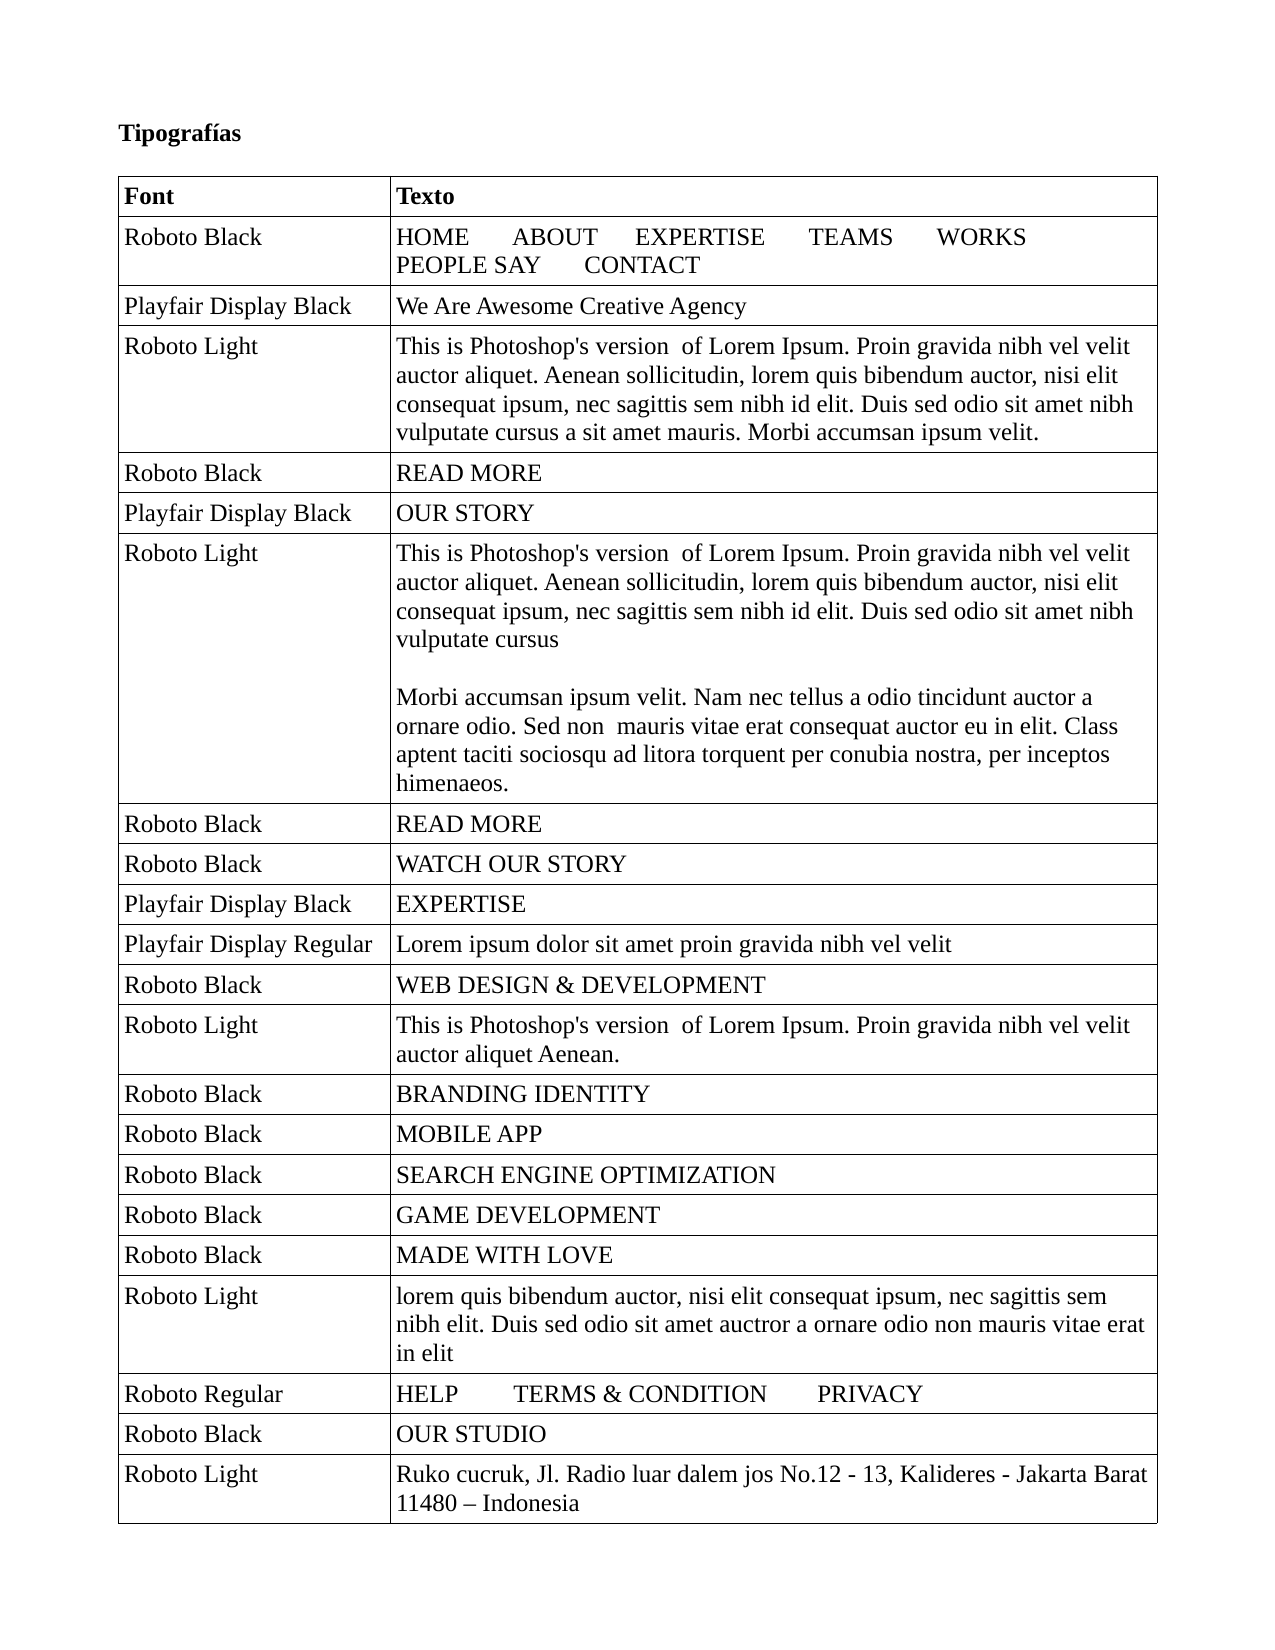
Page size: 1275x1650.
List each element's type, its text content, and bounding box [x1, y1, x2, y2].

table_cell Roboto Black [119, 1115, 390, 1154]
table_cell This is Photoshop's version of Lorem Ipsum. Proin gravida nibh vel velit auctor aliquet. Aenean sollicitudin, lorem quis bibendum auctor, nisi elit consequat ipsum, nec sagittis sem nibh id elit. Duis sed odio sit amet nibh vulputate cursus Morbi accumsan ipsum velit. Nam nec tellus a odio tincidunt auctor a ornare odio. Sed non mauris vitae erat consequat auctor eu in elit. Class aptent taciti sociosqu ad litora torquent per conubia nostra, per inceptos himenaeos. [391, 534, 1157, 803]
table_cell MADE WITH LOVE [391, 1236, 1157, 1275]
table_cell Lorem ipsum dolor sit amet proin gravida nibh vel velit [391, 925, 1157, 964]
table_cell Roboto Light [119, 1276, 390, 1373]
table_cell Roboto Black [119, 1075, 390, 1114]
table_cell READ MORE [391, 453, 1157, 492]
table_cell Roboto Black [119, 217, 390, 285]
table_cell MOBILE APP [391, 1115, 1157, 1154]
table_cell SEARCH ENGINE OPTIMIZATION [391, 1155, 1157, 1194]
table_cell Roboto Black [119, 965, 390, 1004]
table_cell Roboto Black [119, 1236, 390, 1275]
table_cell Roboto Black [119, 804, 390, 843]
table_cell Playfair Display Black [119, 493, 390, 532]
table_cell EXPERTISE [391, 885, 1157, 924]
table_cell Roboto Light [119, 534, 390, 803]
table_cell Roboto Light [119, 1005, 390, 1073]
table_cell This is Photoshop's version of Lorem Ipsum. Proin gravida nibh vel velit auctor aliquet. Aenean sollicitudin, lorem quis bibendum auctor, nisi elit consequat ipsum, nec sagittis sem nibh id elit. Duis sed odio sit amet nibh vulputate cursus a sit amet mauris. Morbi accumsan ipsum velit. [391, 326, 1157, 452]
table_cell Playfair Display Black [119, 286, 390, 325]
table_cell HELP TERMS & CONDITION PRIVACY [391, 1374, 1157, 1413]
table_cell This is Photoshop's version of Lorem Ipsum. Proin gravida nibh vel velit auctor aliquet Aenean. [391, 1005, 1157, 1073]
table_cell Roboto Black [119, 1414, 390, 1453]
table_cell Roboto Black [119, 844, 390, 883]
table_cell Roboto Regular [119, 1374, 390, 1413]
table_cell WATCH OUR STORY [391, 844, 1157, 883]
table_cell Playfair Display Black [119, 885, 390, 924]
table_cell Roboto Black [119, 1155, 390, 1194]
table_cell Playfair Display Regular [119, 925, 390, 964]
table_cell OUR STUDIO [391, 1414, 1157, 1453]
table_cell Roboto Black [119, 1195, 390, 1235]
table_cell BRANDING IDENTITY [391, 1075, 1157, 1114]
table_cell We Are Awesome Creative Agency [391, 286, 1157, 325]
table_header Texto [391, 177, 1157, 216]
table_cell OUR STORY [391, 493, 1157, 532]
text Tipografías [118, 118, 1157, 147]
table_header Font [119, 177, 390, 216]
table_cell Roboto Light [119, 326, 390, 452]
table_cell WEB DESIGN & DEVELOPMENT [391, 965, 1157, 1004]
table_cell lorem quis bibendum auctor, nisi elit consequat ipsum, nec sagittis sem nibh elit. Duis sed odio sit amet auctror a ornare odio non mauris vitae erat in elit [391, 1276, 1157, 1373]
table_cell READ MORE [391, 804, 1157, 843]
table_cell HOME ABOUT EXPERTISE TEAMS WORKS PEOPLE SAY CONTACT [391, 217, 1157, 285]
table_cell Roboto Black [119, 453, 390, 492]
table_cell Ruko cucruk, Jl. Radio luar dalem jos No.12 - 13, Kalideres - Jakarta Barat 11480 – Indonesia [391, 1455, 1157, 1522]
table_cell Roboto Light [119, 1455, 390, 1522]
table_cell GAME DEVELOPMENT [391, 1195, 1157, 1235]
